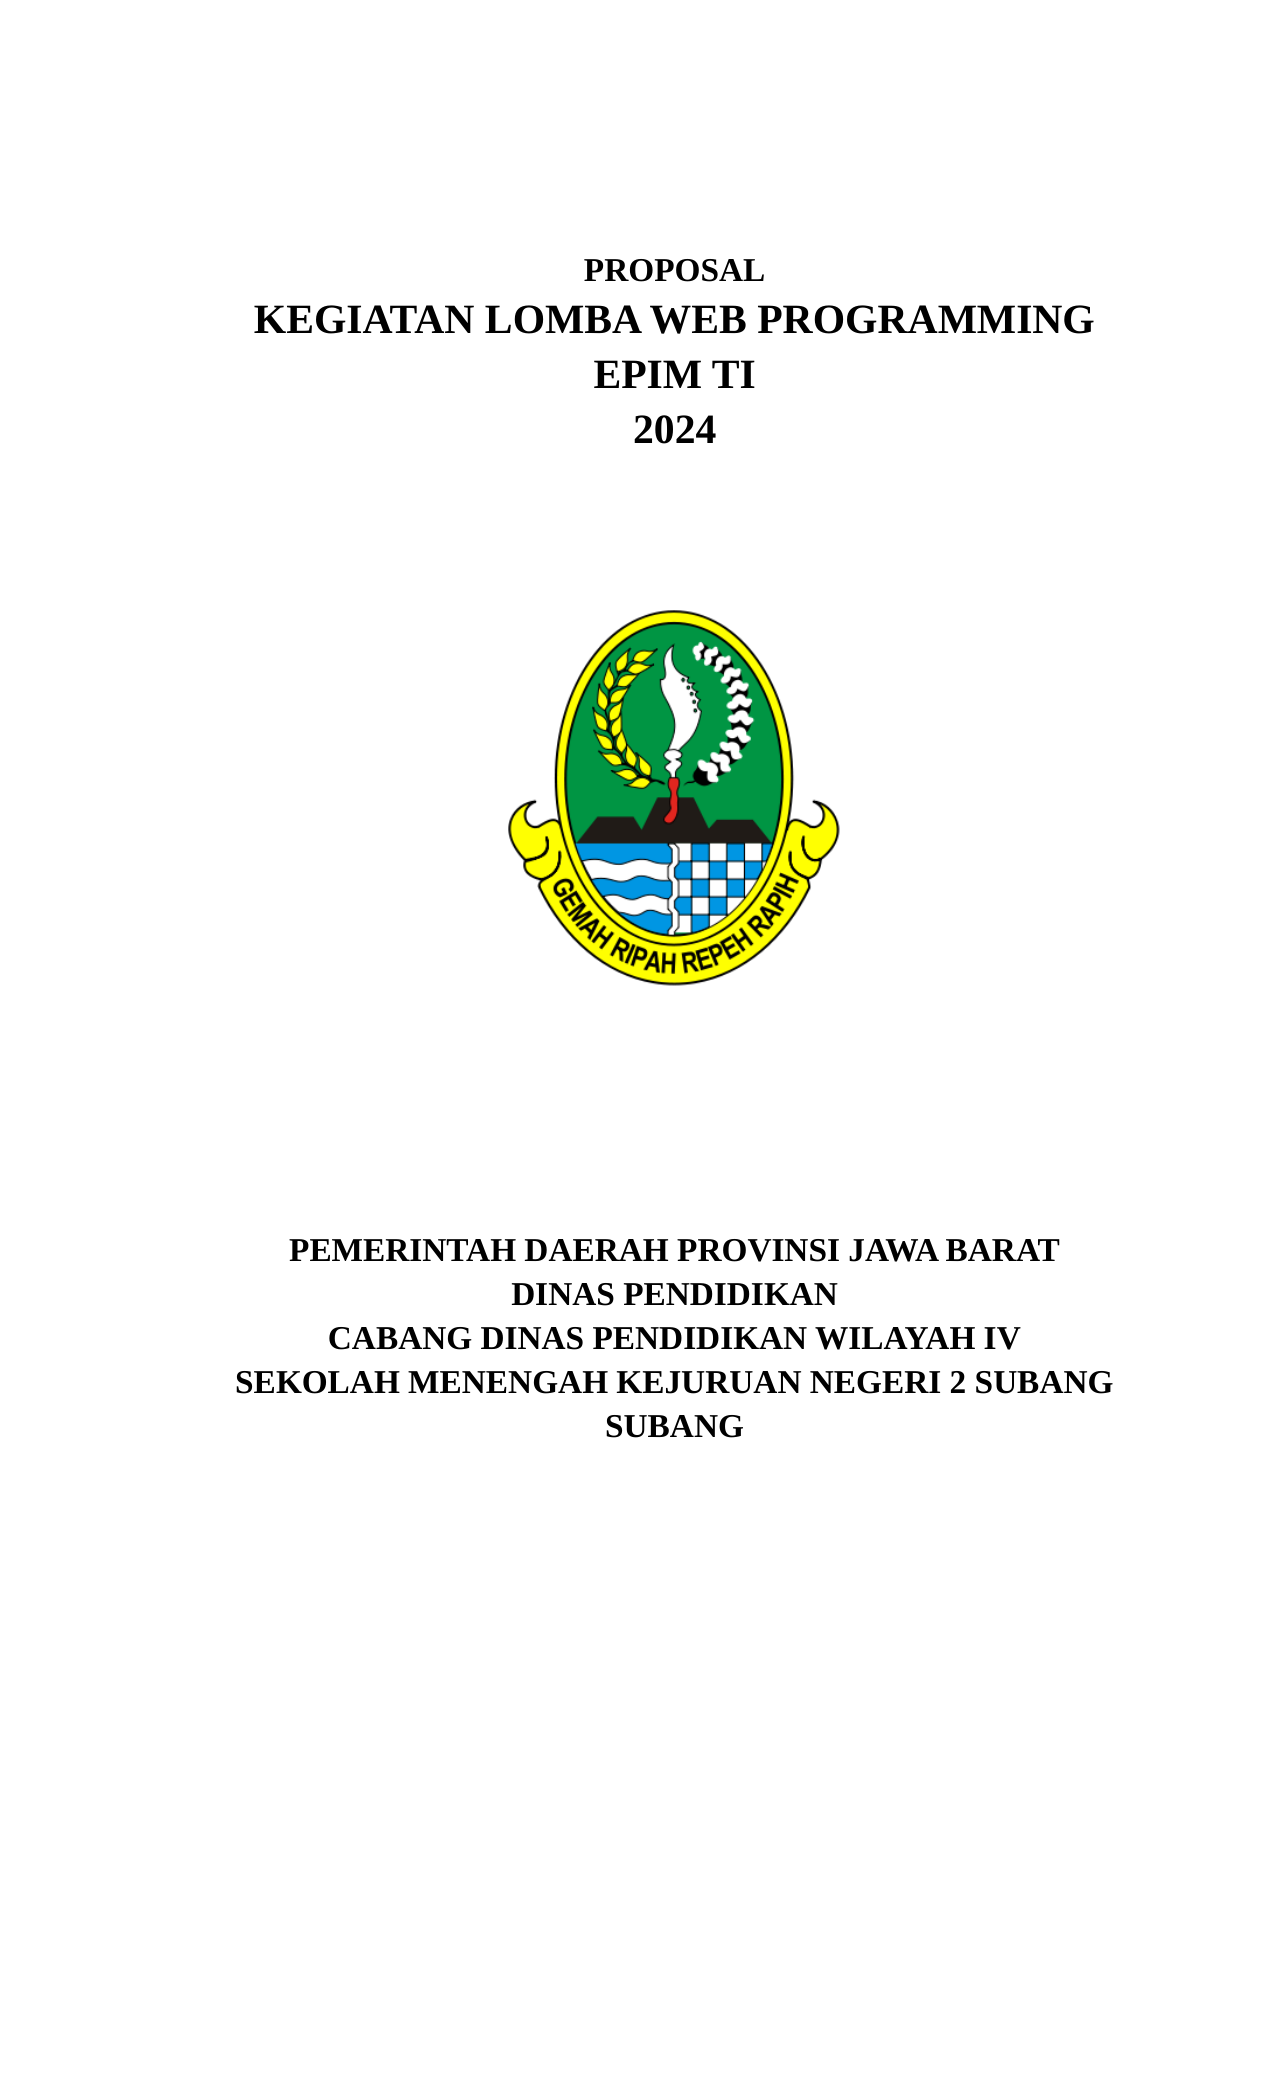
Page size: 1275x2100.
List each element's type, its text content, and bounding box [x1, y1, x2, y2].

picture [500, 602, 849, 994]
text SEKOLAH MENENGAH KEJURUAN NEGERI 2 SUBANG [177, 1363, 1172, 1401]
text DINAS PENDIDIKAN [177, 1274, 1172, 1313]
text KEGIATAN LOMBA WEB PROGRAMMING [177, 294, 1172, 342]
text PEMERINTAH DAERAH PROVINSI JAWA BARAT [177, 1230, 1172, 1269]
text PROPOSAL [177, 250, 1172, 289]
text 2024 [177, 404, 1172, 452]
text EPIM TI [177, 349, 1172, 397]
text SUBANG [177, 1407, 1172, 1445]
text CABANG DINAS PENDIDIKAN WILAYAH IV [177, 1318, 1172, 1357]
